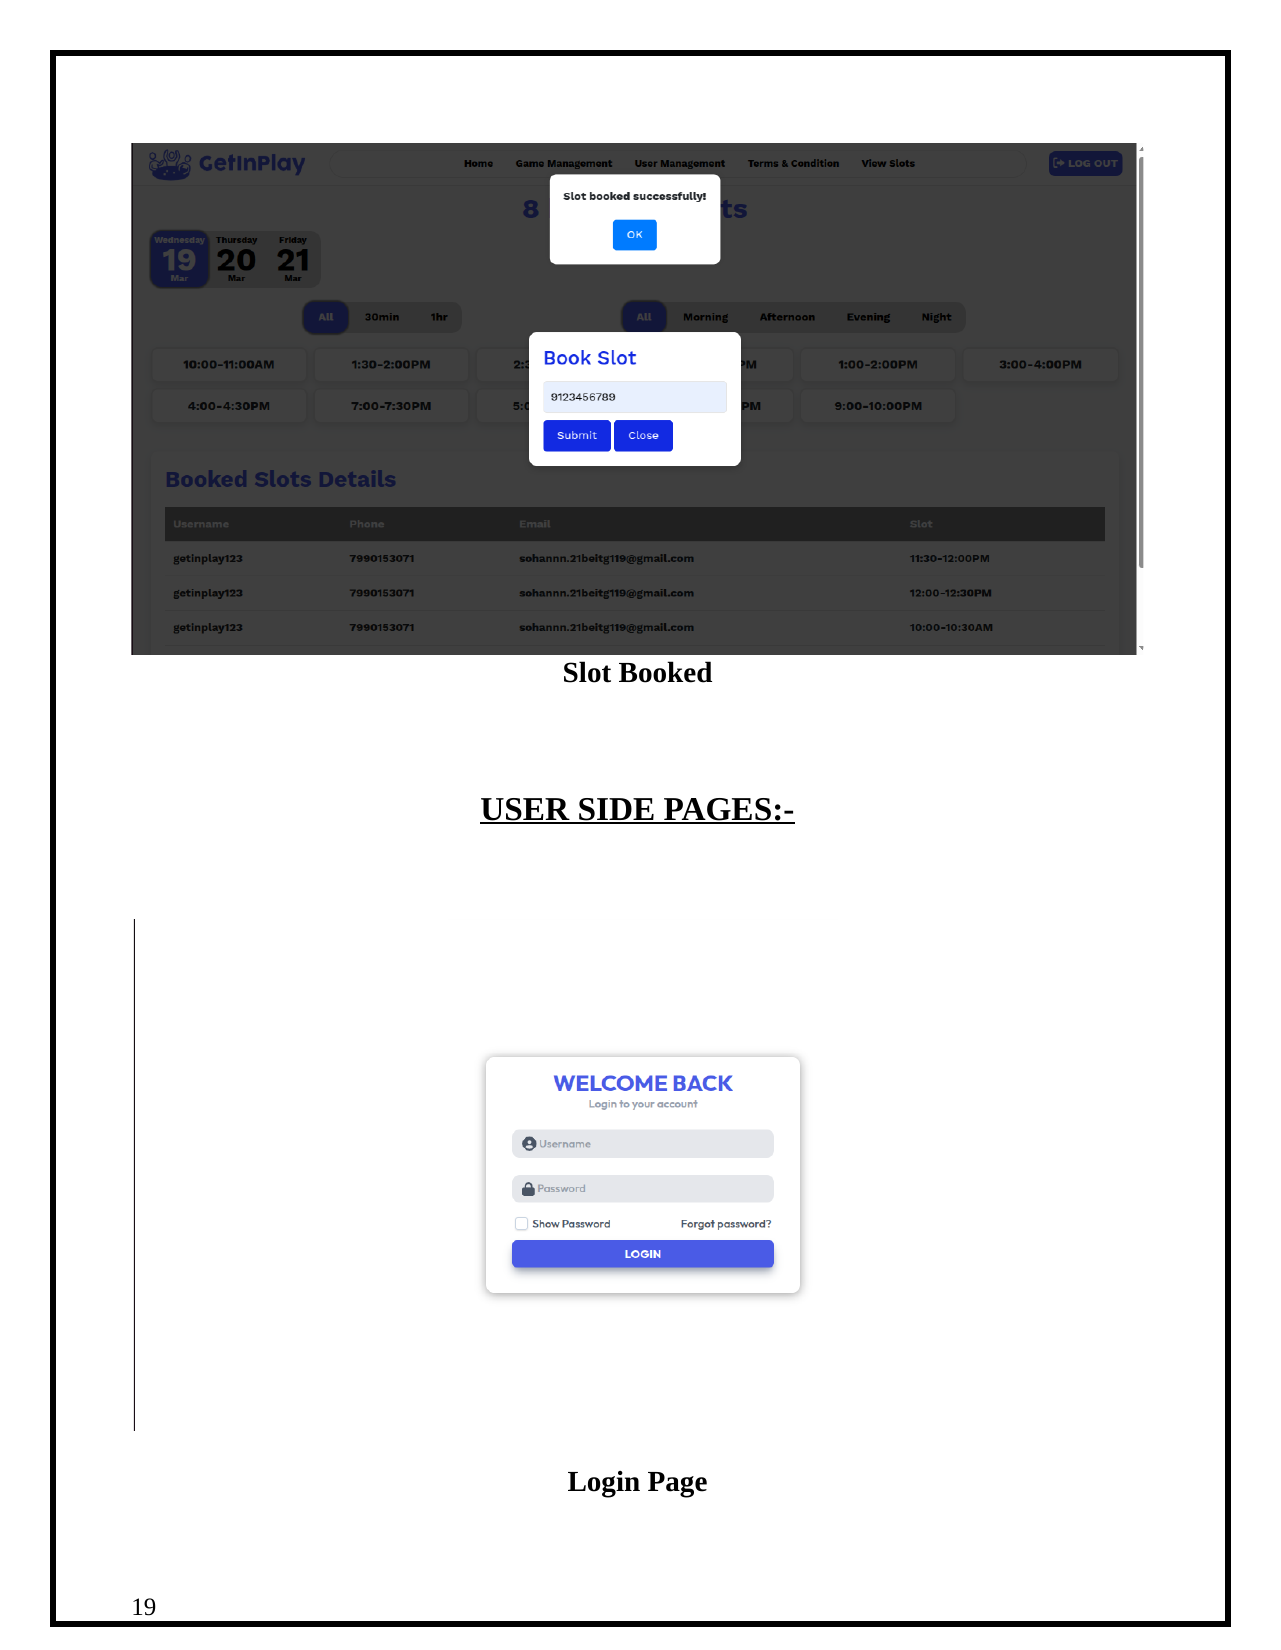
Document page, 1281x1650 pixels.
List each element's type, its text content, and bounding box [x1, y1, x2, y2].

text Slot Booked [131, 655, 1143, 688]
picture [133, 919, 1147, 1431]
text Login Page [131, 1464, 1143, 1498]
picture [131, 143, 1144, 655]
text USER SIDE PAGES:- [131, 789, 1143, 827]
